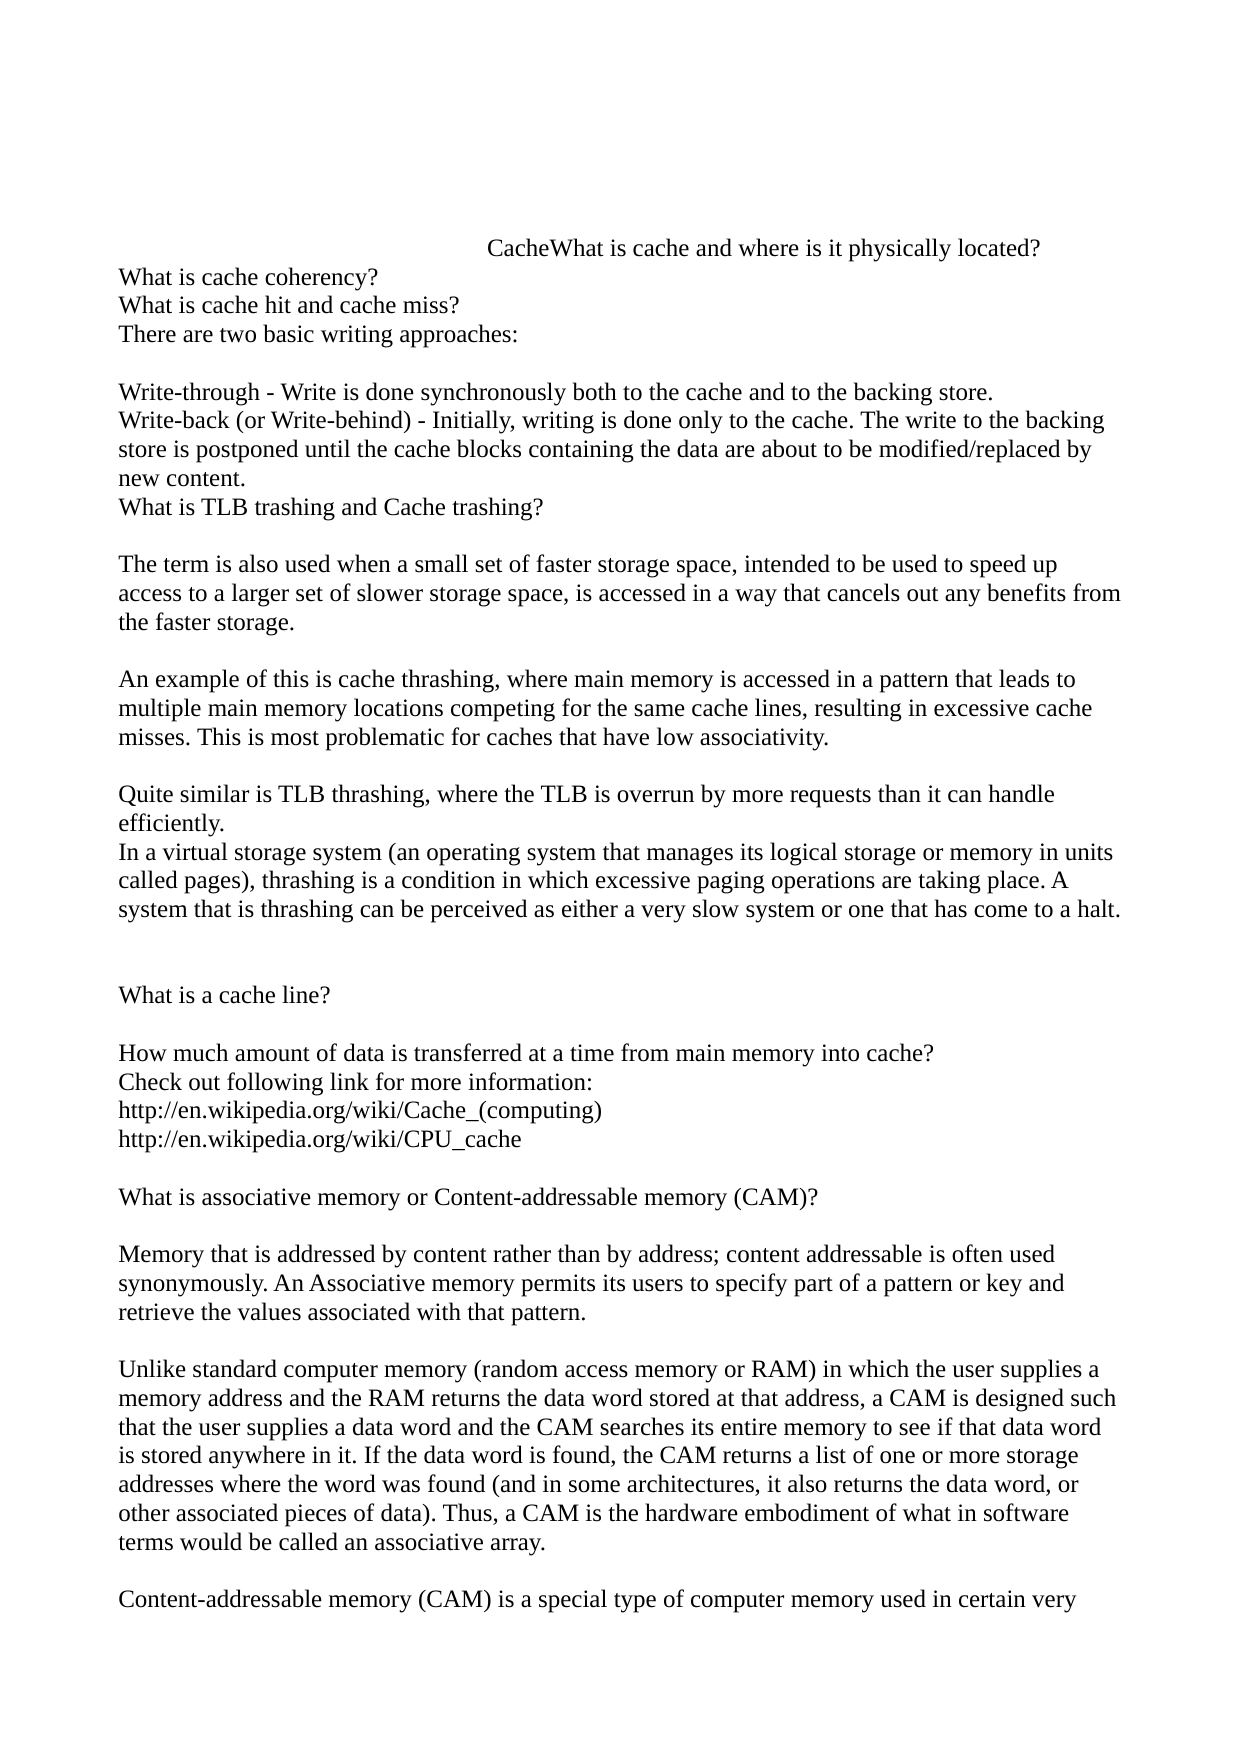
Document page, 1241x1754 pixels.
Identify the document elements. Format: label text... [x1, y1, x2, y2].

text CacheWhat is cache and where is it physically located? What is cache coherency? What is cache hit and cache miss? There are two basic writing approaches: Write-through - Write is done synchronously both to the cache and to the backing store. Write-back (or Write-behind) - Initially, writing is done only to the cache. The write to the backing store is postponed until the cache blocks containing the data are about to be modified/replaced by new content. What is TLB trashing and Cache trashing? The term is also used when a small set of faster storage space, intended to be used to speed up access to a larger set of slower storage space, is accessed in a way that cancels out any benefits from the faster storage. An example of this is cache thrashing, where main memory is accessed in a pattern that leads to multiple main memory locations competing for the same cache lines, resulting in excessive cache misses. This is most problematic for caches that have low associativity. Quite similar is TLB thrashing, where the TLB is overrun by more requests than it can handle efficiently. In a virtual storage system (an operating system that manages its logical storage or memory in units called pages), thrashing is a condition in which excessive paging operations are taking place. A system that is thrashing can be perceived as either a very slow system or one that has come to a halt. What is a cache line? How much amount of data is transferred at a time from main memory into cache? Check out following link for more information: http://en.wikipedia.org/wiki/Cache_(computing) http://en.wikipedia.org/wiki/CPU_cache What is associative memory or Content-addressable memory (CAM)? Memory that is addressed by content rather than by address; content addressable is often used synonymously. An Associative memory permits its users to specify part of a pattern or key and retrieve the values associated with that pattern. Unlike standard computer memory (random access memory or RAM) in which the user supplies a memory address and the RAM returns the data word stored at that address, a CAM is designed such that the user supplies a data word and the CAM searches its entire memory to see if that data word is stored anywhere in it. If the data word is found, the CAM returns a list of one or more storage addresses where the word was found (and in some architectures, it also returns the data word, or other associated pieces of data). Thus, a CAM is the hardware embodiment of what in software terms would be called an associative array. Content-addressable memory (CAM) is a special type of computer memory used in certain very [118, 118, 1122, 1613]
